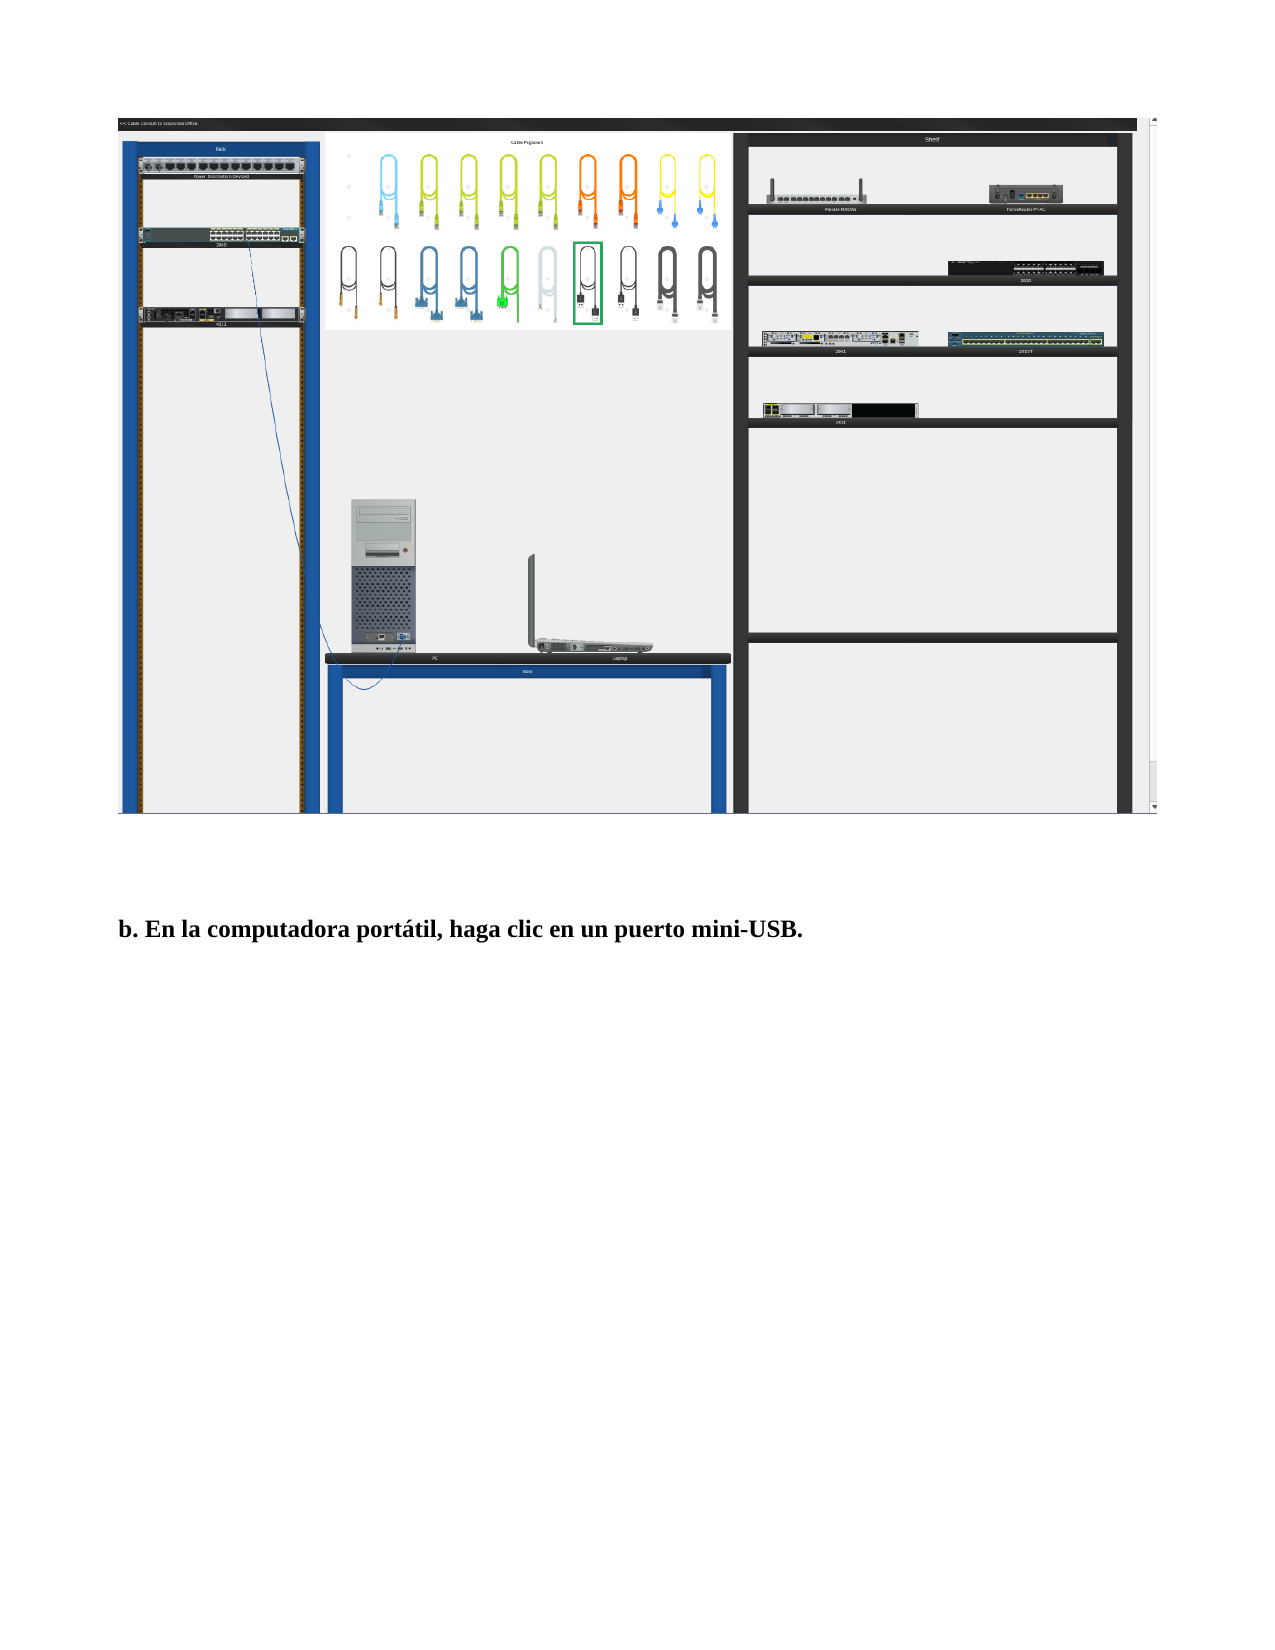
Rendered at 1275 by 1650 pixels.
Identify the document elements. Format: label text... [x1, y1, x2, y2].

picture [118, 118, 1157, 814]
text b. En la computadora portátil, haga clic en un puerto mini-USB. [118, 914, 1157, 943]
